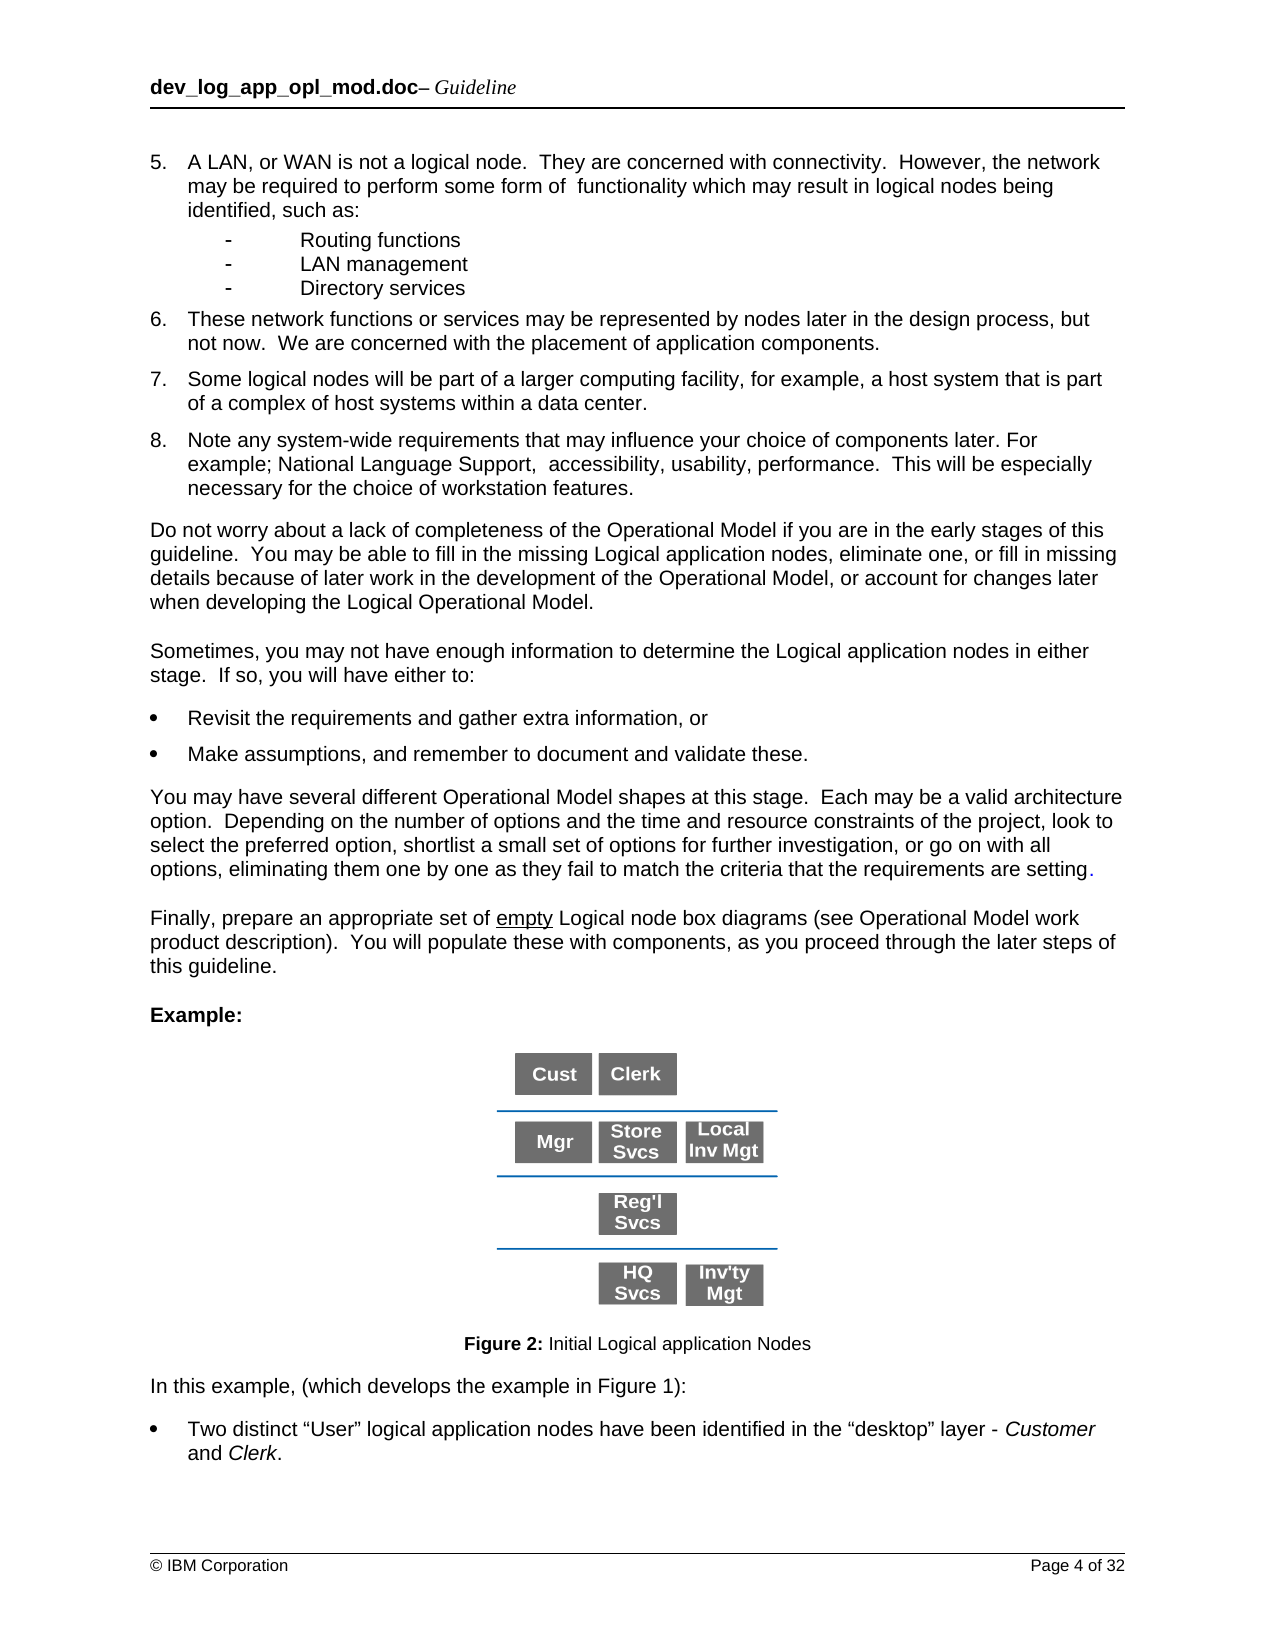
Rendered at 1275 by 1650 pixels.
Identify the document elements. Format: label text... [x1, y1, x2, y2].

text Sometimes, you may not have enough information to determine the Logical application nodes in either stage. If so, you will have either to: [150, 639, 1125, 687]
text Example: [150, 1003, 1125, 1027]
text Finally, prepare an appropriate set of empty Logical node box diagrams (see Operational Model work product description). You will populate these with components, as you proceed through the later steps of this guideline. [150, 906, 1125, 978]
list A LAN, or WAN is not a logical node. They are concerned with connectivity. However, the network may be required to perform some form of functionality which may result in logical nodes being identified, such as: [150, 150, 1125, 222]
list Revisit the requirements and gather extra information, or [150, 706, 1125, 729]
list Routing functions [225, 228, 1125, 252]
list Directory services [225, 276, 1125, 300]
text Figure 2: Initial Logical application Nodes [150, 1333, 1125, 1354]
text In this example, (which develops the example in Figure 1): [150, 1374, 1125, 1398]
list Some logical nodes will be part of a larger computing facility, for example, a host system that is part of a complex of host systems within a data center. [150, 367, 1125, 415]
list Two distinct “User” logical application nodes have been identified in the “desktop” layer - Customer and Clerk. [150, 1417, 1125, 1465]
list These network functions or services may be represented by nodes later in the design process, but not now. We are concerned with the placement of application components. [150, 307, 1125, 354]
text You may have several different Operational Model shapes at this stage. Each may be a valid architecture option. Depending on the number of options and the time and resource constraints of the project, look to select the preferred option, shortlist a small set of options for further investigation, or go on with all options, eliminating them one by one as they fail to match the criteria that the requirements are setting. [150, 785, 1125, 881]
list Make assumptions, and remember to document and validate these. [150, 742, 1125, 766]
text Do not worry about a lack of completeness of the Operational Model if you are in the early stages of this guideline. You may be able to fill in the missing Logical application nodes, eliminate one, or fill in missing details because of later work in the development of the Operational Model, or account for changes later when developing the Logical Operational Model. [150, 518, 1125, 614]
list Note any system-wide requirements that may influence your choice of components later. For example; National Language Support, accessibility, usability, performance. This will be especially necessary for the choice of workstation features. [150, 427, 1125, 499]
list LAN management [225, 252, 1125, 276]
